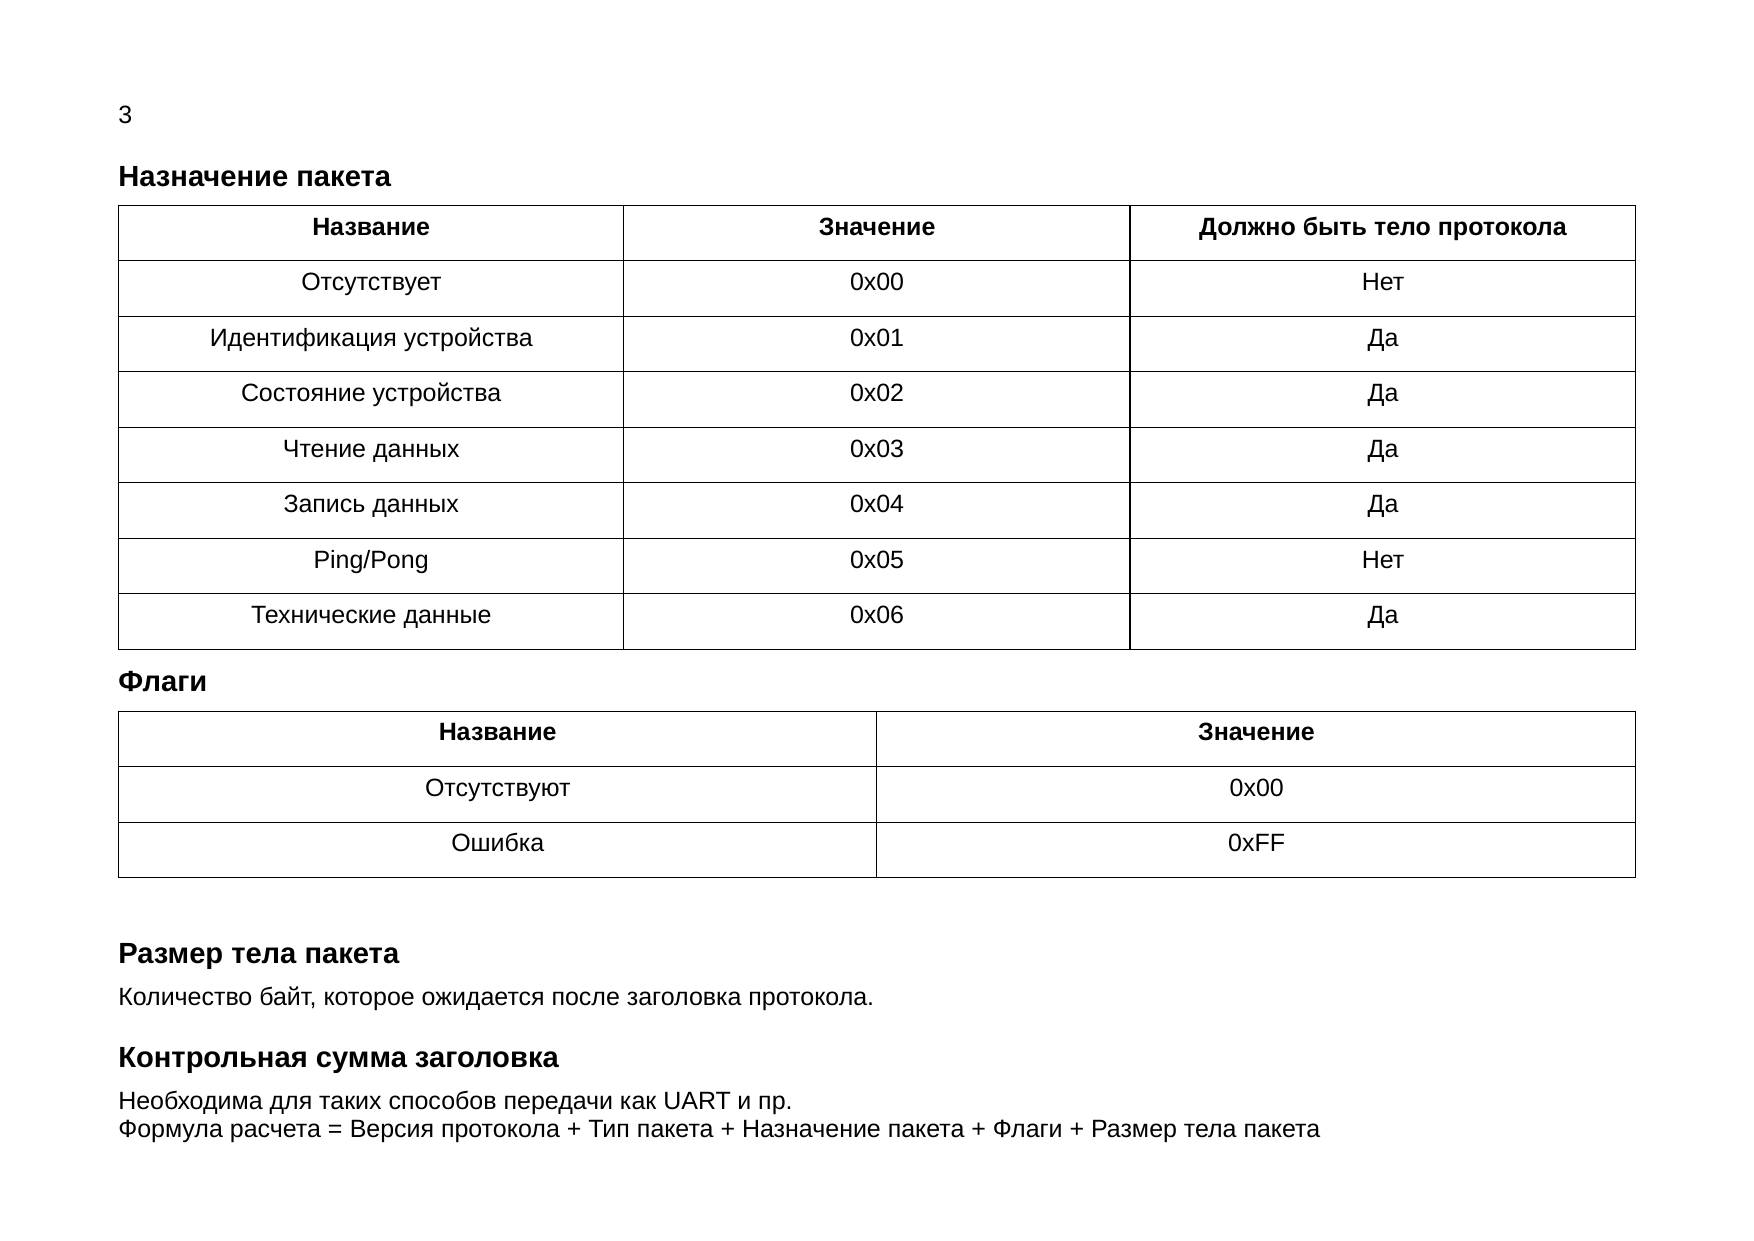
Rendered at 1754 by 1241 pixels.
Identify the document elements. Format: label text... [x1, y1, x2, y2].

subtitle Размер тела пакета [118, 936, 1636, 969]
text Количество байт, которое ожидается после заголовка протокола. [118, 982, 1636, 1011]
table_header Значение [624, 206, 1129, 260]
table_cell Запись данных [119, 483, 623, 538]
table_cell Да [1131, 428, 1635, 482]
table_cell 0xFF [877, 823, 1635, 877]
table_cell Технические данные [119, 594, 623, 649]
table_cell Ошибка [119, 823, 876, 877]
table_cell Идентификация устройства [119, 317, 623, 371]
table_cell Да [1131, 317, 1635, 371]
table_header Значение [877, 712, 1635, 766]
table_header Название [119, 206, 623, 260]
table_cell Нет [1131, 261, 1635, 316]
text Формула расчета = Версия протокола + Тип пакета + Назначение пакета + Флаги + Размер тела пакета [118, 1114, 1636, 1143]
table_cell Да [1131, 372, 1635, 427]
table_header Название [119, 712, 876, 766]
table_cell Состояние устройства [119, 372, 623, 427]
subtitle Назначение пакета [118, 159, 1636, 192]
table_cell Да [1131, 483, 1635, 538]
table_cell 0x05 [624, 539, 1129, 593]
table_cell Да [1131, 594, 1635, 649]
table_cell Чтение данных [119, 428, 623, 482]
subtitle Контрольная сумма заголовка [118, 1039, 1636, 1073]
table_cell Нет [1131, 539, 1635, 593]
text Необходима для таких способов передачи как UART и пр. [118, 1086, 1636, 1114]
table_cell Ping/Pong [119, 539, 623, 593]
table_cell 0x02 [624, 372, 1129, 427]
table_header Должно быть тело протокола [1131, 206, 1635, 260]
table_cell Отсутствует [119, 261, 623, 316]
table_cell 0x01 [624, 317, 1129, 371]
subtitle Флаги [118, 664, 1636, 698]
table_cell 0x04 [624, 483, 1129, 538]
table_cell 0x00 [877, 767, 1635, 822]
table_cell 0x03 [624, 428, 1129, 482]
table_cell Отсутствуют [119, 767, 876, 822]
table_cell 0x00 [624, 261, 1129, 316]
table_cell 0x06 [624, 594, 1129, 649]
